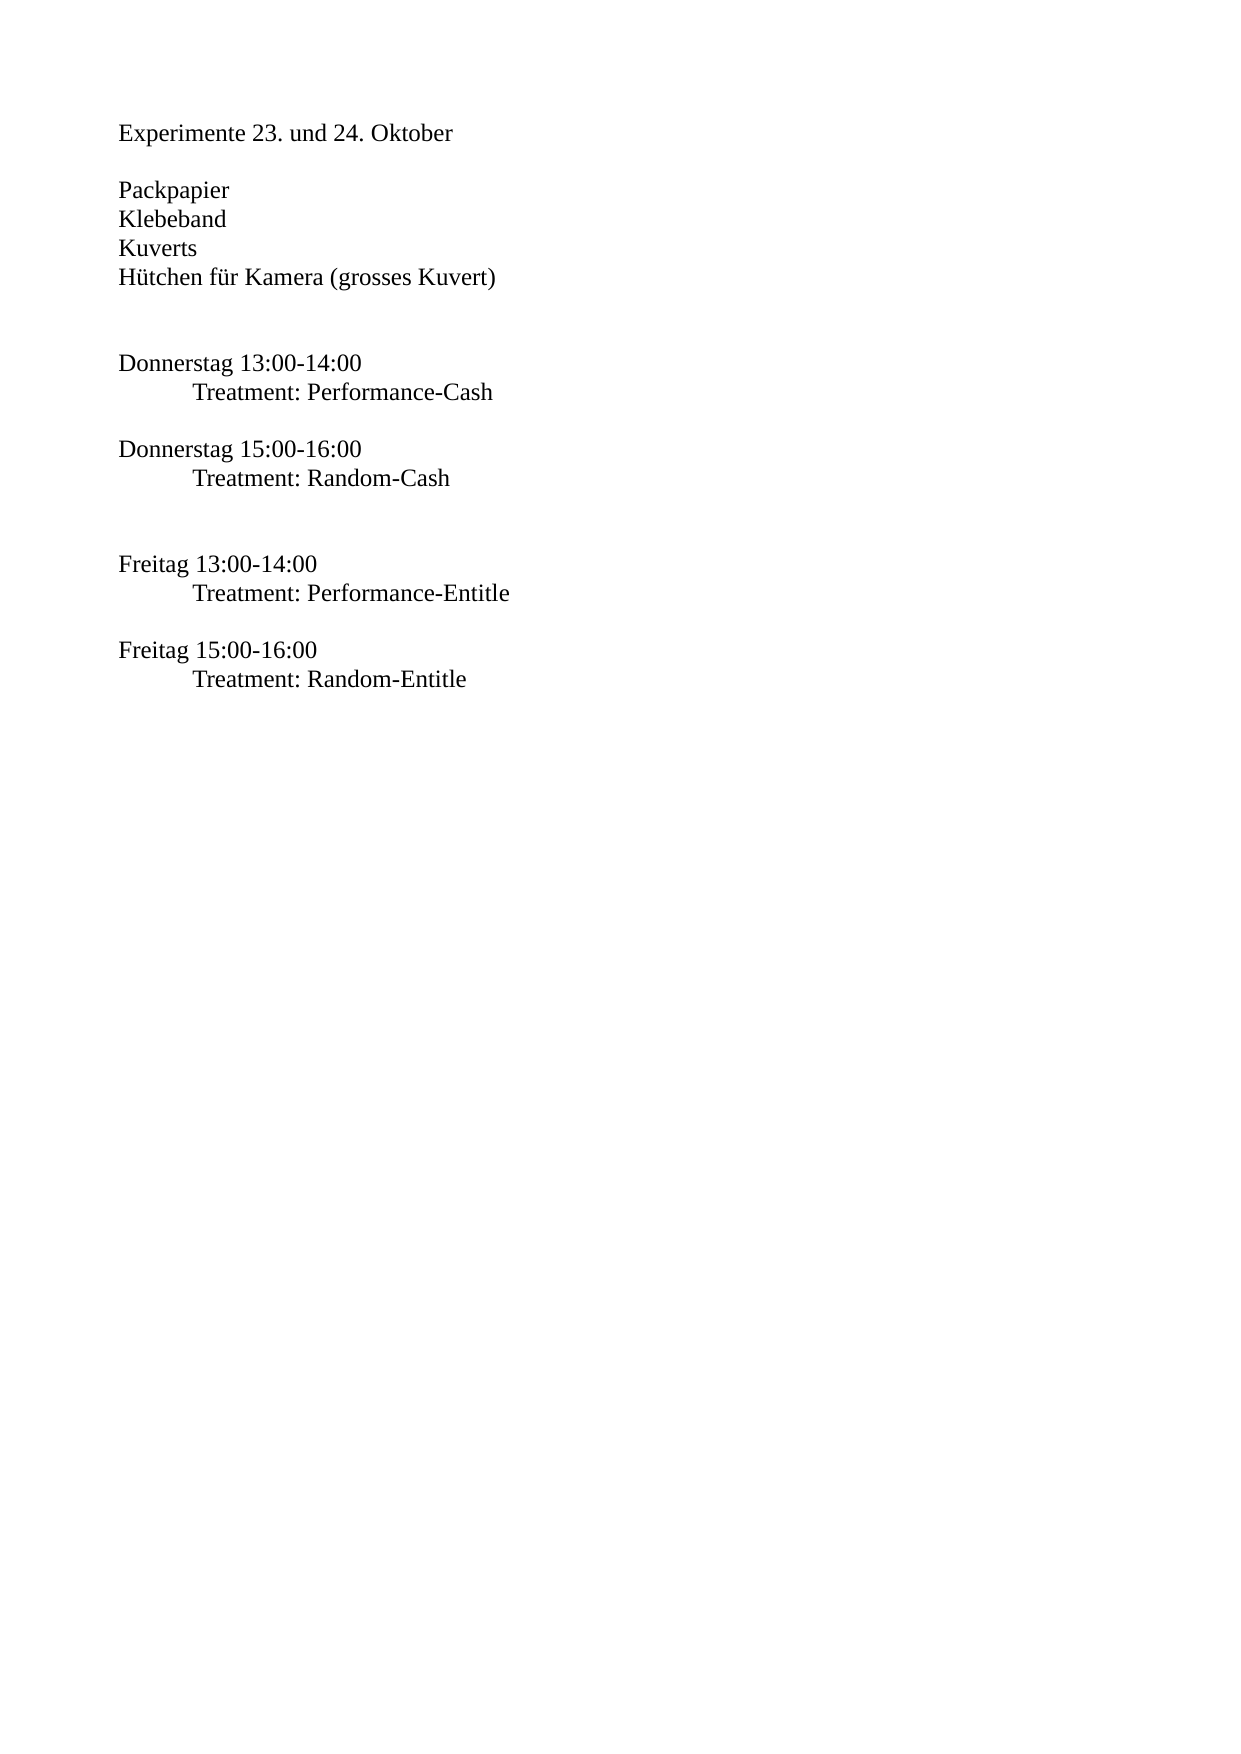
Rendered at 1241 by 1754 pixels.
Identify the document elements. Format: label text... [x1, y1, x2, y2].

text Kuverts [118, 233, 1122, 262]
text Freitag 15:00-16:00 [118, 636, 1122, 664]
text Experimente 23. und 24. Oktober [118, 118, 1122, 147]
text Donnerstag 13:00-14:00 [118, 348, 1122, 377]
text Hütchen für Kamera (grosses Kuvert) [118, 262, 1122, 291]
text Treatment: Performance-Entitle [118, 578, 1122, 607]
text Klebeband [118, 204, 1122, 233]
text Treatment: Performance-Cash [118, 377, 1122, 406]
text Donnerstag 15:00-16:00 [118, 434, 1122, 463]
text Treatment: Random-Cash [118, 463, 1122, 492]
text Freitag 13:00-14:00 [118, 549, 1122, 578]
text Treatment: Random-Entitle [118, 664, 1122, 693]
text Packpapier [118, 176, 1122, 204]
